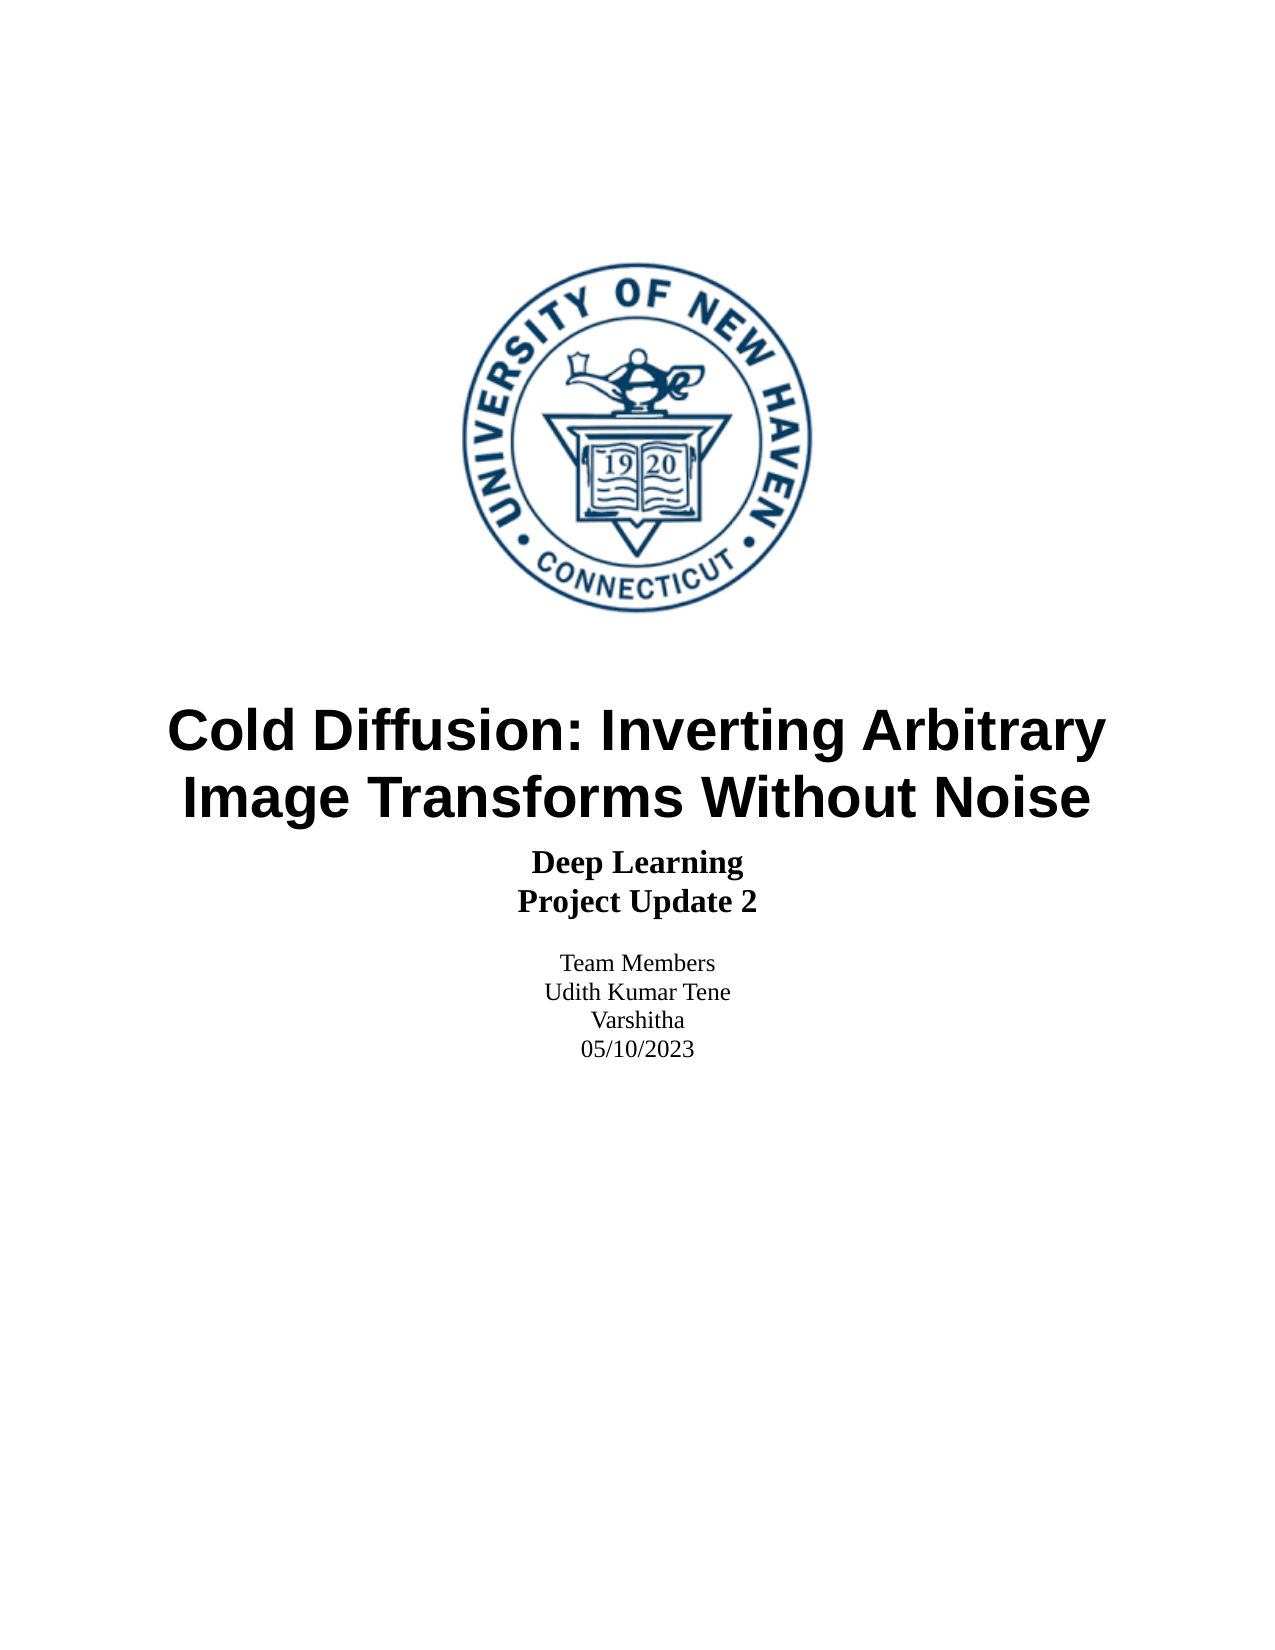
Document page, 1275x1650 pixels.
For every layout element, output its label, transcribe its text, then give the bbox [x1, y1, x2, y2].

text Team Members [118, 948, 1157, 977]
text 05/10/2023 [118, 1034, 1157, 1063]
text Udith Kumar Tene [118, 977, 1157, 1006]
text Project Update 2 [118, 881, 1157, 919]
text Varshitha [118, 1006, 1157, 1034]
text Deep Learning [118, 843, 1157, 881]
picture [461, 261, 814, 614]
title Cold Diffusion: Inverting Arbitrary Image Transforms Without Noise [118, 696, 1157, 830]
